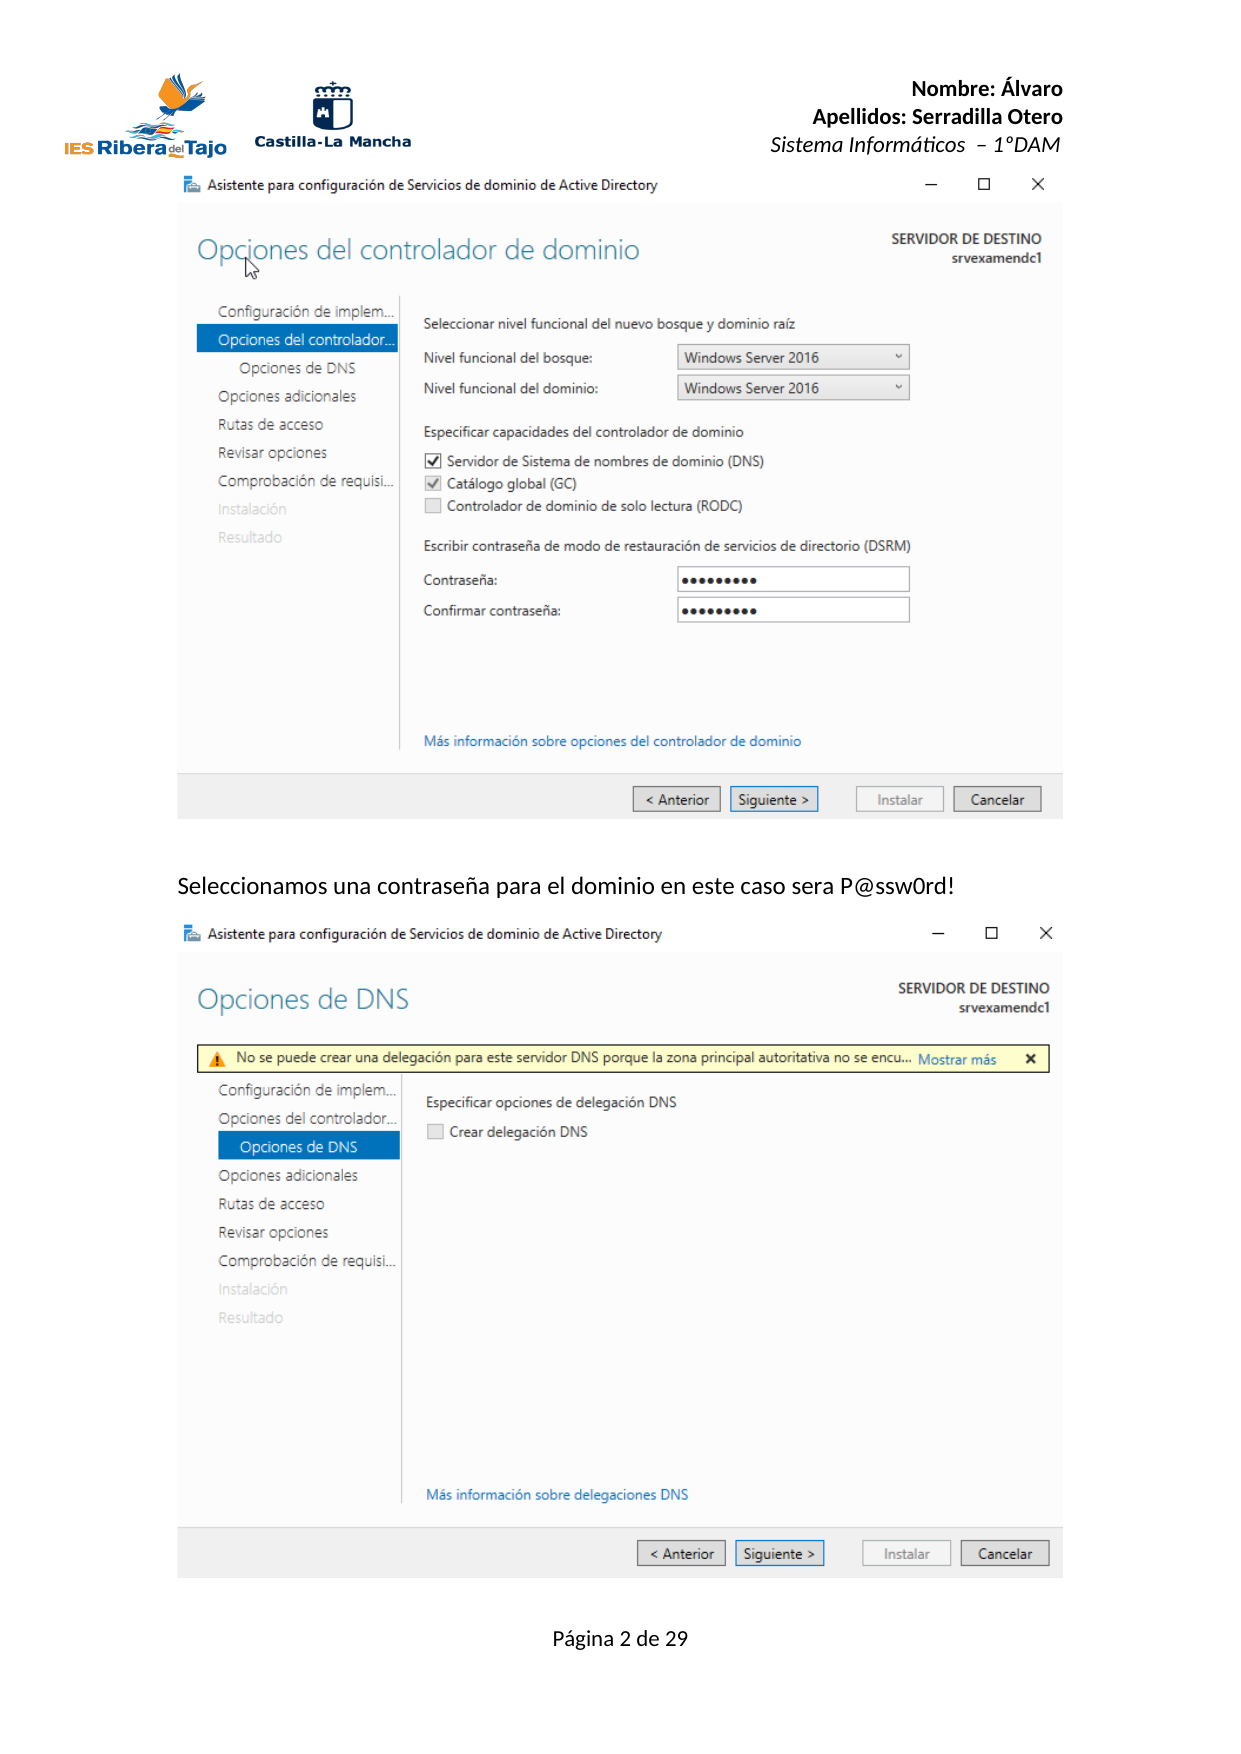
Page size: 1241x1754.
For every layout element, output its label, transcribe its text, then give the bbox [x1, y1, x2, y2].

picture [65, 73, 227, 158]
picture [177, 171, 1063, 819]
picture [233, 73, 432, 158]
picture [177, 920, 1063, 1578]
text Seleccionamos una contraseña para el dominio en este caso sera P@ssw0rd! [177, 871, 1063, 901]
